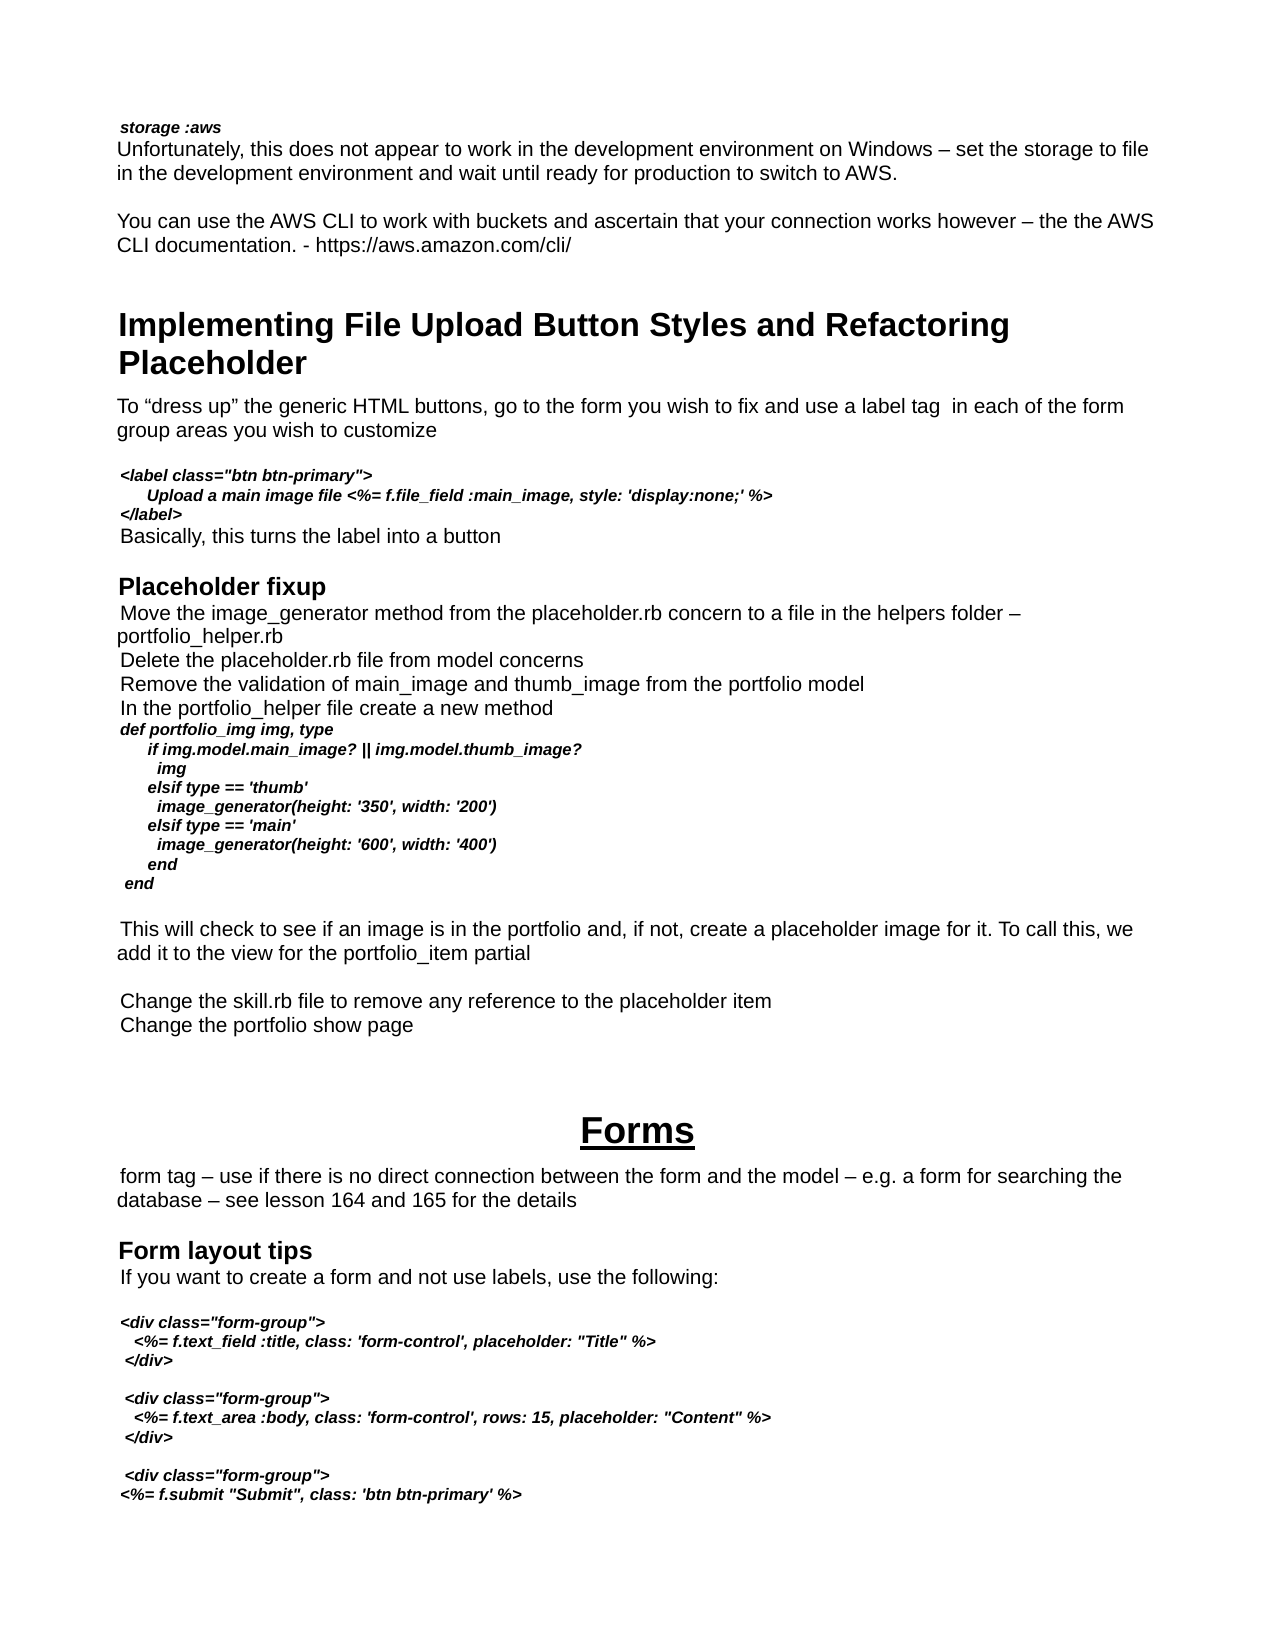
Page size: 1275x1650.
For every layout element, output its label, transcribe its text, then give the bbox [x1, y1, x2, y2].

text storage :aws [117, 118, 1157, 137]
text <div class="form-group"> [117, 1312, 1157, 1332]
subtitle Implementing File Upload Button Styles and Refactoring Placeholder [118, 305, 1157, 382]
subtitle Forms [118, 1108, 1157, 1151]
text Basically, this turns the label into a button [117, 524, 1157, 548]
text </div> [117, 1427, 1157, 1447]
text Delete the placeholder.rb file from model concerns [117, 648, 1157, 672]
text <div class="form-group"> [117, 1389, 1157, 1408]
text To “dress up” the generic HTML buttons, go to the form you wish to fix and use a label tag in each of the form group areas you wish to customize [117, 394, 1157, 442]
text Remove the validation of main_image and thumb_image from the portfolio model [117, 672, 1157, 696]
text elsif type == 'thumb' [117, 778, 1157, 797]
text </div> [117, 1351, 1157, 1370]
text In the portfolio_helper file create a new method [117, 696, 1157, 720]
text <%= f.text_field :title, class: 'form-control', placeholder: "Title" %> [117, 1332, 1157, 1351]
text end [117, 854, 1157, 873]
text form tag – use if there is no direct connection between the form and the model – e.g. a form for searching the database – see lesson 164 and 165 for the details [117, 1164, 1157, 1212]
text end [117, 873, 1157, 893]
text image_generator(height: '350', width: '200') [117, 797, 1157, 816]
text Upload a main image file <%= f.file_field :main_image, style: 'display:none;' %> [117, 485, 1157, 504]
text <%= f.submit "Submit", class: 'btn btn-primary' %> [117, 1485, 1157, 1504]
text def portfolio_img img, type [117, 720, 1157, 739]
text img [117, 758, 1157, 778]
subtitle Form layout tips [118, 1236, 1157, 1264]
subtitle Placeholder fixup [118, 572, 1157, 600]
text <div class="form-group"> [117, 1466, 1157, 1485]
text Change the skill.rb file to remove any reference to the placeholder item [117, 988, 1157, 1012]
text </label> [117, 504, 1157, 524]
text <label class="btn btn-primary"> [117, 466, 1157, 485]
text This will check to see if an image is in the portfolio and, if not, create a placeholder image for it. To call this, we add it to the view for the portfolio_item partial [117, 917, 1157, 964]
text <%= f.text_area :body, class: 'form-control', rows: 15, placeholder: "Content" %> [117, 1408, 1157, 1427]
text if img.model.main_image? || img.model.thumb_image? [117, 739, 1157, 758]
text Move the image_generator method from the placeholder.rb concern to a file in the helpers folder – portfolio_helper.rb [117, 600, 1157, 648]
text elsif type == 'main' [117, 816, 1157, 835]
text image_generator(height: '600', width: '400') [117, 835, 1157, 854]
text You can use the AWS CLI to work with buckets and ascertain that your connection works however – the the AWS CLI documentation. - https://aws.amazon.com/cli/ [117, 209, 1157, 257]
text If you want to create a form and not use labels, use the following: [117, 1264, 1157, 1288]
text Change the portfolio show page [117, 1012, 1157, 1036]
text Unfortunately, this does not appear to work in the development environment on Windows – set the storage to file in the development environment and wait until ready for production to switch to AWS. [117, 137, 1157, 185]
